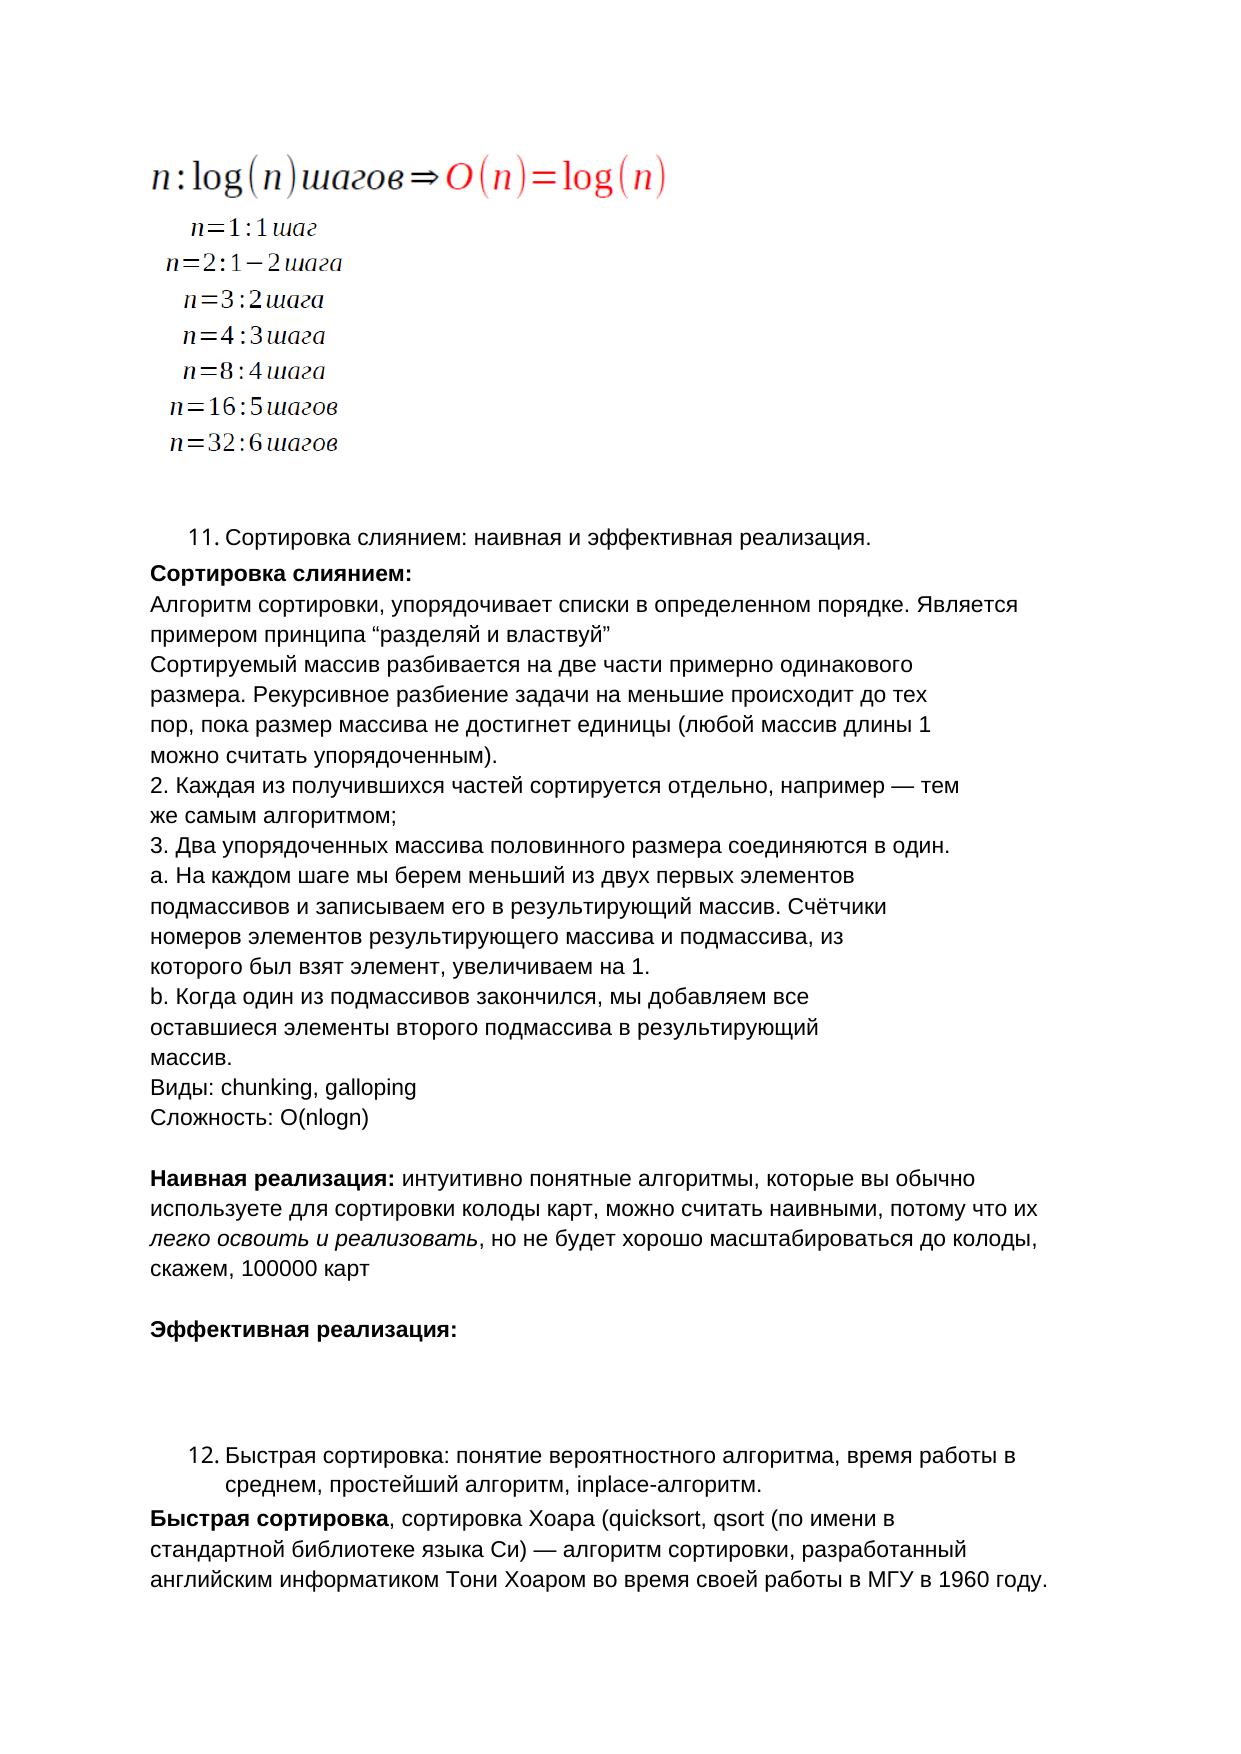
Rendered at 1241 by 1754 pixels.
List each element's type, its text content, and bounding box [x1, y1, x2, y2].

text номеров элементов результирующего массива и подмассива, из [150, 923, 1090, 949]
text подмассивов и записываем его в результирующий массив. Счётчики [150, 893, 1090, 919]
text английским информатиком Тони Хоаром во время своей работы в МГУ в 1960 году. [150, 1566, 1090, 1592]
picture [150, 208, 360, 454]
text Наивная реализация: интуитивно понятные алгоритмы, которые вы обычно используете для сортировки колоды карт, можно считать наивными, потому что их легко освоить и реализовать, но не будет хорошо масштабироваться до колоды, скажем, 100000 карт [150, 1164, 1090, 1281]
text Сортируемый массив разбивается на две части примерно одинакового [150, 651, 1090, 677]
text пор, пока размер массива не достигнет единицы (любой массив длины 1 [150, 711, 1090, 738]
text Виды: chunking, galloping [150, 1074, 1090, 1100]
text 3. Два упорядоченных массива половинного размера соединяются в один. [150, 832, 1090, 858]
text массив. [150, 1044, 1090, 1070]
text 2. Каждая из получившихся частей сортируется отдельно, например — тем [150, 772, 1090, 798]
text оставшиеся элементы второго подмассива в результирующий [150, 1013, 1090, 1040]
text b. Когда один из подмассивов закончился, мы добавляем все [150, 983, 1090, 1009]
picture [150, 150, 675, 205]
text можно считать упорядоченным). [150, 742, 1090, 768]
text размера. Рекурсивное разбиение задачи на меньшие происходит до тех [150, 681, 1090, 707]
text Сортировка слиянием: [150, 560, 1090, 587]
text которого был взят элемент, увеличиваем на 1. [150, 953, 1090, 979]
text Эффективная реализация: [150, 1316, 1090, 1342]
text Сложность: O(nlogn) [150, 1104, 1090, 1130]
text же самым алгоритмом; [150, 802, 1090, 828]
text Алгоритм сортировки, упорядочивает списки в определенном порядке. Является примером принципа “разделяй и властвуй” [150, 591, 1090, 647]
text a. На каждом шаге мы берем меньший из двух первых элементов [150, 862, 1090, 889]
subtitle Быстрая сортировка: понятие вероятностного алгоритма, время работы в среднем, простейший алгоритм, inplace-алгоритм. [187, 1439, 1090, 1497]
subtitle Сортировка слиянием: наивная и эффективная реализация. [187, 521, 1090, 552]
text Быстрая сортировка, сортировка Хоара (quicksort, qsort (по имени в [150, 1505, 1090, 1532]
text стандартной библиотеке языка Си) — алгоритм сортировки, разработанный [150, 1536, 1090, 1562]
